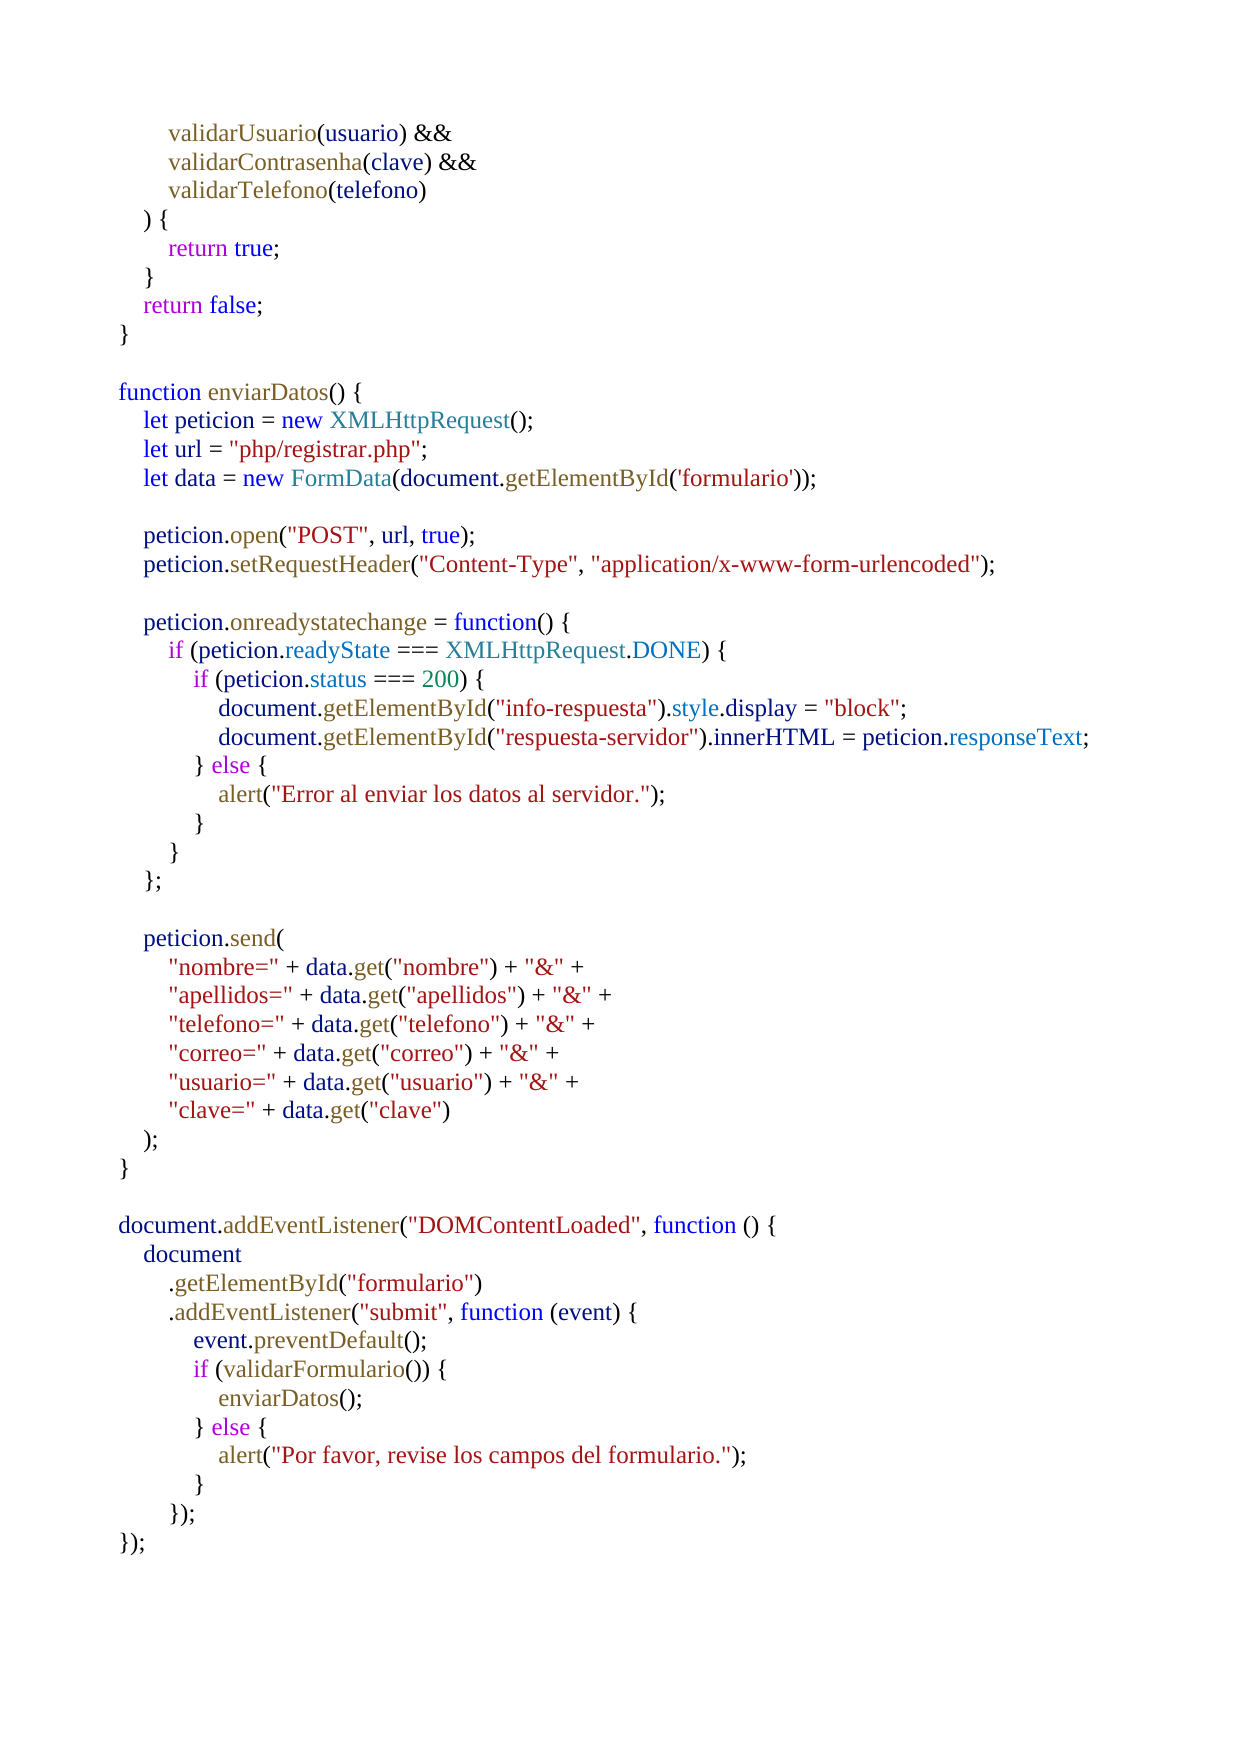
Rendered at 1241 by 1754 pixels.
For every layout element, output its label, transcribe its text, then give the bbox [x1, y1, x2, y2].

text return true; [118, 233, 1122, 262]
text document.getElementById("respuesta-servidor").innerHTML = peticion.responseText; [118, 722, 1122, 751]
text }); [118, 1498, 1122, 1527]
text if (validarFormulario()) { [118, 1354, 1122, 1383]
text function enviarDatos() { [118, 377, 1122, 406]
text validarUsuario(usuario) && [118, 118, 1122, 147]
text } [118, 262, 1122, 291]
text event.preventDefault(); [118, 1326, 1122, 1354]
text } [118, 1469, 1122, 1498]
text "apellidos=" + data.get("apellidos") + "&" + [118, 981, 1122, 1009]
text validarContrasenha(clave) && [118, 147, 1122, 176]
text return false; [118, 291, 1122, 319]
text if (peticion.status === 200) { [118, 664, 1122, 693]
text alert("Por favor, revise los campos del formulario."); [118, 1441, 1122, 1469]
text validarTelefono(telefono) [118, 176, 1122, 204]
text }); [118, 1527, 1122, 1556]
text document [118, 1239, 1122, 1268]
text let data = new FormData(document.getElementById('formulario')); [118, 463, 1122, 492]
text enviarDatos(); [118, 1383, 1122, 1412]
text let peticion = new XMLHttpRequest(); [118, 406, 1122, 434]
text document.getElementById("info-respuesta").style.display = "block"; [118, 693, 1122, 722]
text } else { [118, 751, 1122, 779]
text } [118, 1153, 1122, 1182]
text ); [118, 1124, 1122, 1153]
text } [118, 808, 1122, 837]
text } [118, 319, 1122, 348]
text document.addEventListener("DOMContentLoaded", function () { [118, 1211, 1122, 1239]
text "nombre=" + data.get("nombre") + "&" + [118, 952, 1122, 981]
text .getElementById("formulario") [118, 1268, 1122, 1297]
text } [118, 837, 1122, 866]
text "telefono=" + data.get("telefono") + "&" + [118, 1009, 1122, 1038]
text let url = "php/registrar.php"; [118, 434, 1122, 463]
text peticion.setRequestHeader("Content-Type", "application/x-www-form-urlencoded"); [118, 549, 1122, 578]
text alert("Error al enviar los datos al servidor."); [118, 779, 1122, 808]
text if (peticion.readyState === XMLHttpRequest.DONE) { [118, 636, 1122, 664]
text peticion.onreadystatechange = function() { [118, 607, 1122, 636]
text }; [118, 866, 1122, 894]
text peticion.send( [118, 923, 1122, 952]
text ) { [118, 204, 1122, 233]
text peticion.open("POST", url, true); [118, 521, 1122, 549]
text .addEventListener("submit", function (event) { [118, 1297, 1122, 1326]
text "correo=" + data.get("correo") + "&" + [118, 1038, 1122, 1067]
text "clave=" + data.get("clave") [118, 1096, 1122, 1124]
text } else { [118, 1412, 1122, 1441]
text "usuario=" + data.get("usuario") + "&" + [118, 1067, 1122, 1096]
